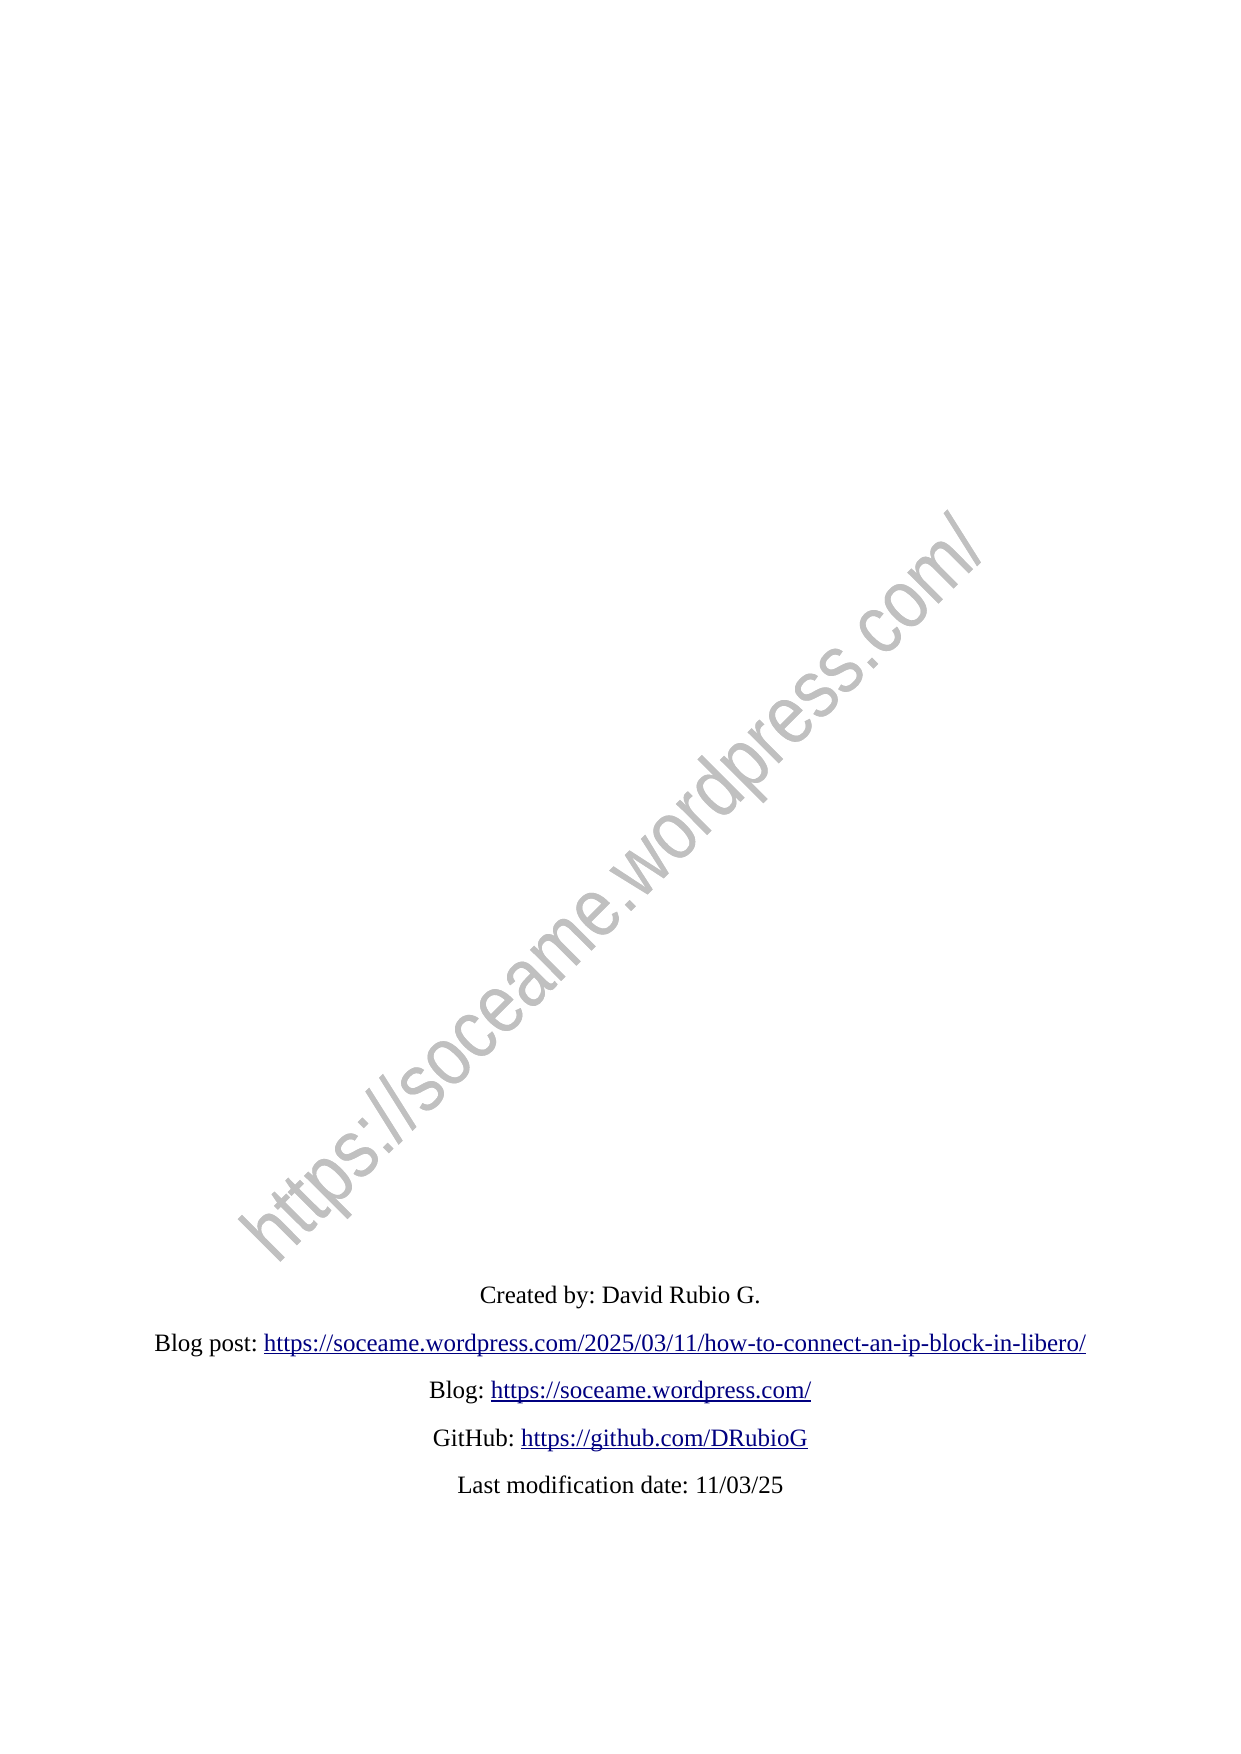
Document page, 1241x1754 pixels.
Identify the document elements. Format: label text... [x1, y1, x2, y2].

text Blog post: https://soceame.wordpress.com/2025/03/11/how-to-connect-an-ip-block-in-libero/ [118, 1328, 1122, 1357]
text Blog: https://soceame.wordpress.com/ [118, 1375, 1122, 1404]
text GitHub: https://github.com/DRubioG [118, 1423, 1122, 1452]
text Created by: David Rubio G. [118, 1280, 1122, 1309]
text Last modification date: 11/03/25 [118, 1471, 1122, 1499]
